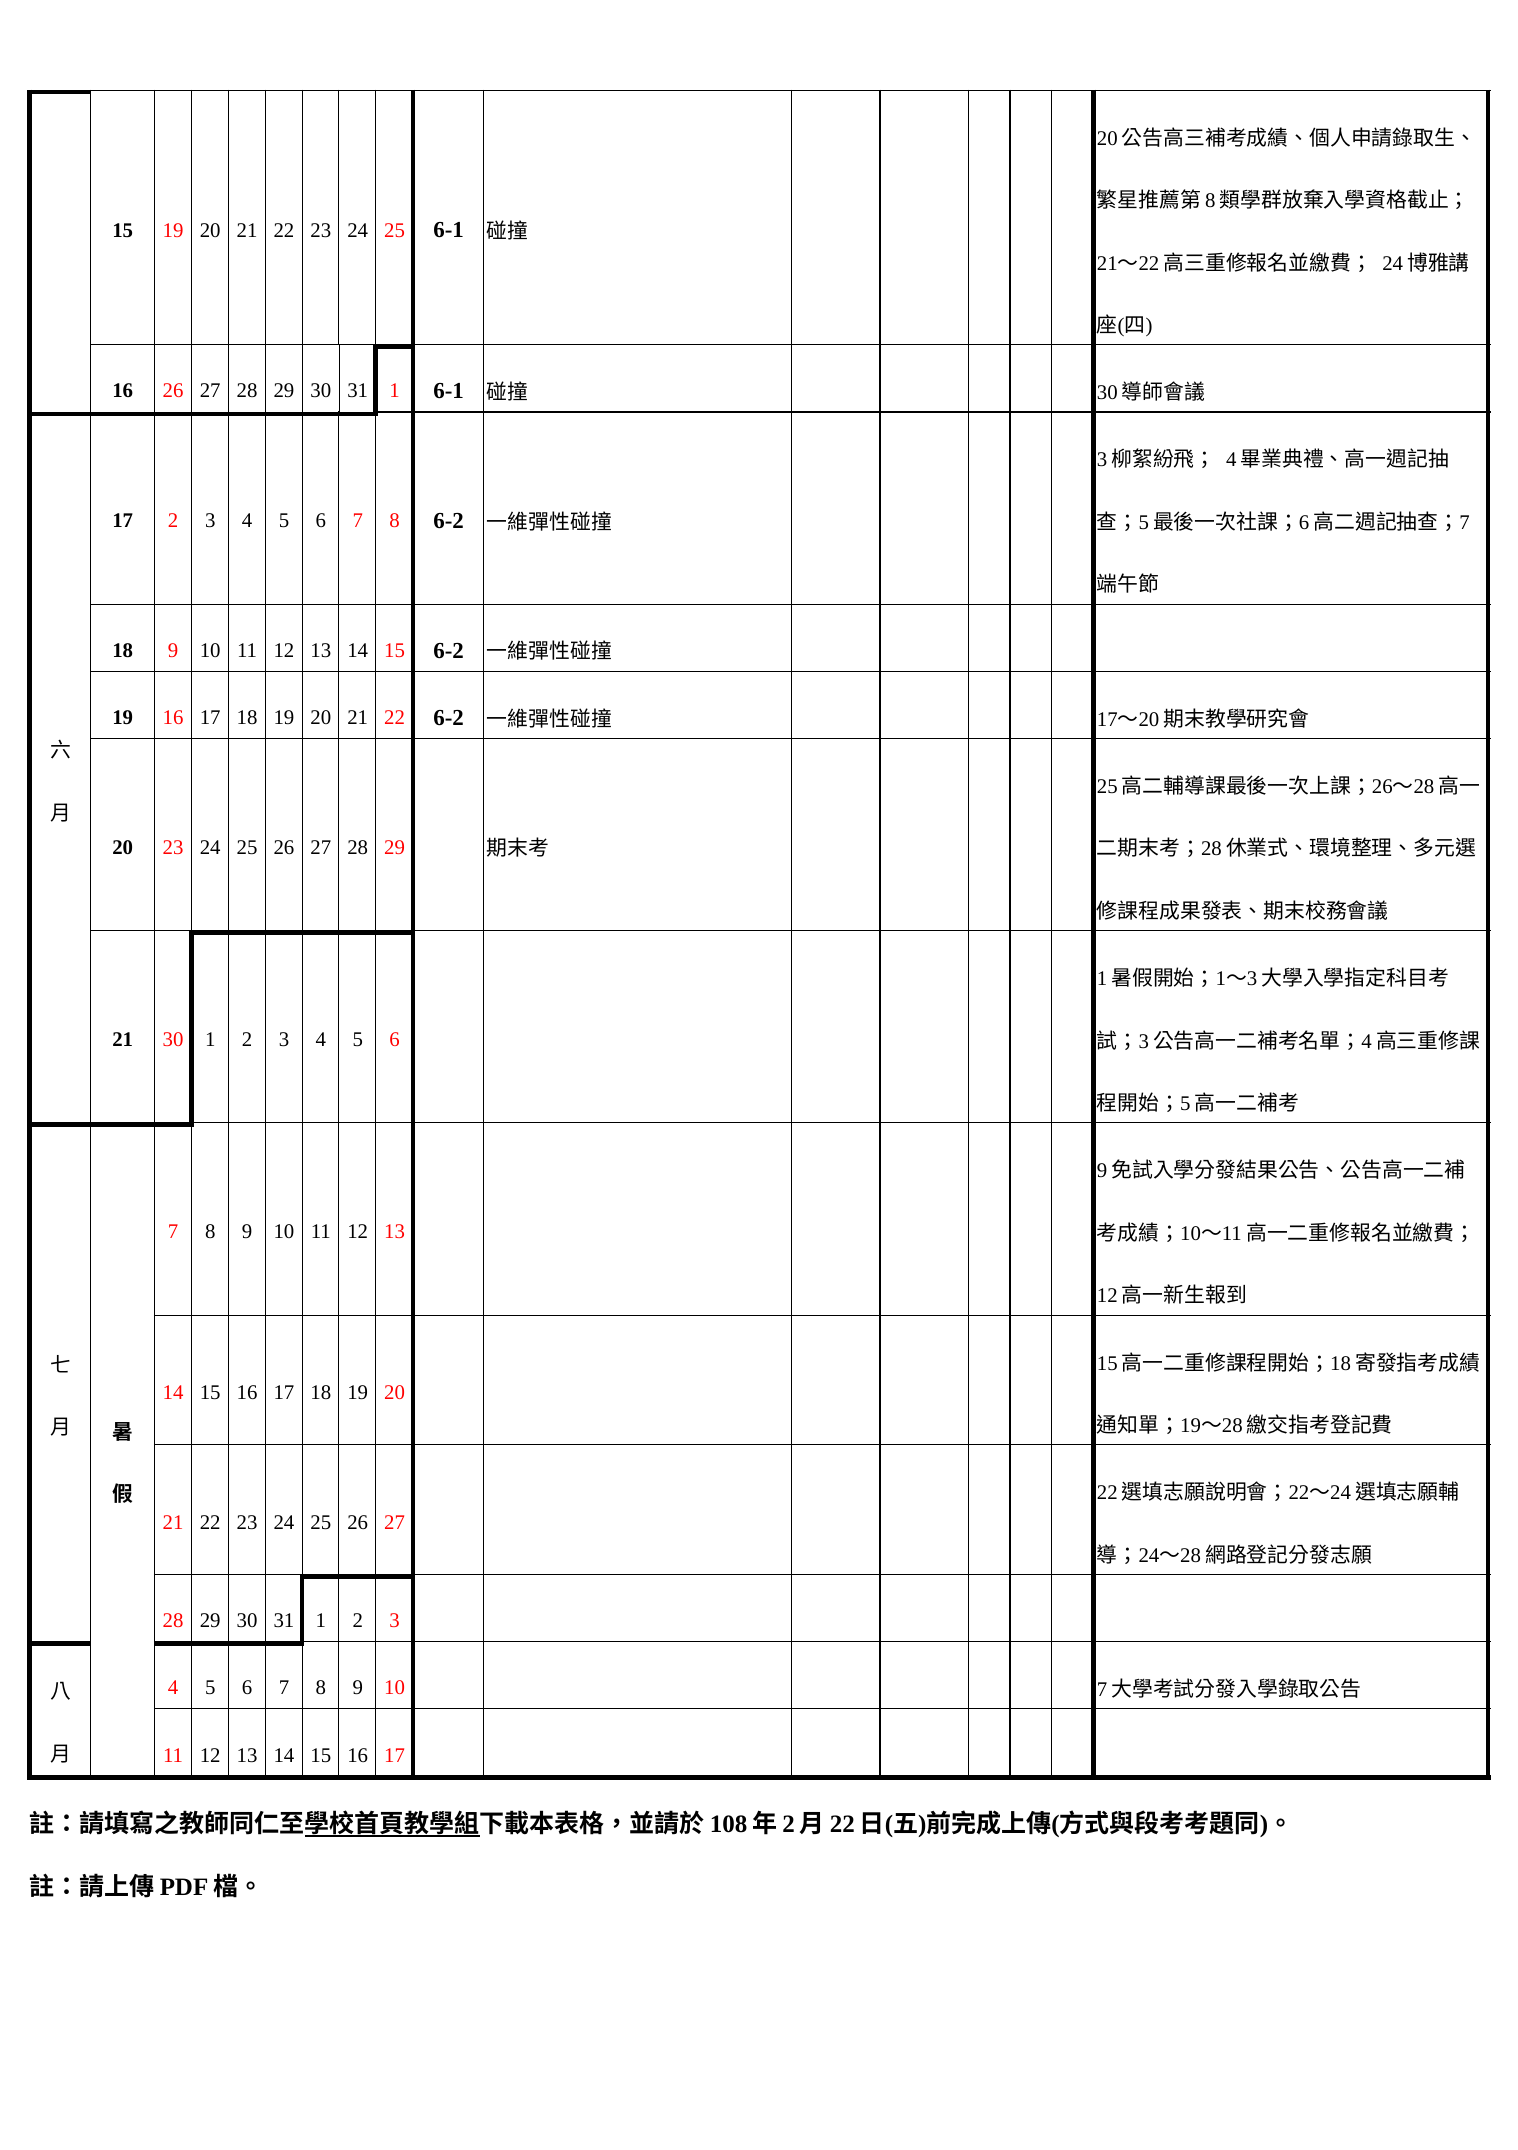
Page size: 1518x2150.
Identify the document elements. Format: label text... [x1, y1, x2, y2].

table_cell 9 [339, 1642, 375, 1708]
table_cell [1011, 345, 1051, 411]
table_cell [484, 1642, 791, 1708]
table_cell [1052, 1123, 1091, 1314]
table_cell 3柳絮紛飛； 4畢業典禮、高一週記抽查；5最後一次社課；6高二週記抽查；7端午節 [1096, 413, 1486, 603]
table_cell 一維彈性碰撞 [484, 413, 791, 603]
table_cell 9 [155, 605, 191, 671]
table_cell 24 [339, 91, 375, 344]
table_cell [969, 931, 1009, 1122]
table_cell 4 [229, 416, 265, 603]
table_cell [792, 91, 879, 344]
table_cell 14 [266, 1709, 302, 1775]
table_cell 13 [229, 1709, 265, 1775]
table_cell 25 [376, 91, 411, 344]
table_cell 12 [339, 1123, 375, 1314]
table_cell [1011, 1642, 1051, 1708]
table_cell [1011, 931, 1051, 1122]
table_cell 21 [229, 91, 265, 344]
table_cell 一維彈性碰撞 [484, 672, 791, 738]
table_cell 10 [192, 605, 228, 671]
table_cell 9 [229, 1123, 265, 1314]
table_cell 25高二輔導課最後一次上課；26～28高一二期末考；28休業式、環境整理、多元選修課程成果發表、期末校務會議 [1096, 739, 1486, 930]
table_cell 17 [91, 416, 154, 603]
table_cell 期末考 [484, 739, 791, 930]
table_cell [1096, 1709, 1486, 1775]
table_cell [484, 1445, 791, 1574]
table_cell [1052, 931, 1091, 1122]
table_cell [484, 1123, 791, 1314]
table_cell [881, 1642, 968, 1708]
table_cell 7大學考試分發入學錄取公告 [1096, 1642, 1486, 1708]
table_cell 6-2 [415, 672, 483, 738]
table_cell [1011, 1575, 1051, 1641]
table_cell [792, 1642, 879, 1708]
table_cell [969, 1709, 1009, 1775]
table_cell [792, 1709, 879, 1775]
table_cell 19 [339, 1316, 375, 1444]
table_cell 22 [376, 672, 411, 738]
table_cell 2 [229, 935, 265, 1122]
table_cell 31 [266, 1575, 300, 1641]
table_cell 4 [155, 1646, 191, 1708]
table_cell 六 月 [32, 416, 90, 1122]
table_cell 13 [303, 605, 338, 671]
table_cell [415, 1575, 483, 1641]
table_cell 22選填志願說明會；22～24選填志願輔導；24～28網路登記分發志願 [1096, 1445, 1486, 1574]
table_cell [1096, 1575, 1486, 1641]
table_cell 13 [376, 1123, 411, 1314]
table_cell 23 [303, 91, 338, 344]
table_cell 4 [303, 935, 338, 1122]
table_cell [415, 1316, 483, 1444]
table_cell [881, 91, 968, 344]
table_cell 15 [303, 1709, 338, 1775]
table_cell 碰撞 [484, 345, 791, 411]
table_cell [1052, 1709, 1091, 1775]
table_cell 16 [91, 345, 154, 411]
table_cell 2 [339, 1579, 375, 1641]
table_cell 6 [229, 1646, 265, 1708]
table_cell [415, 1445, 483, 1574]
table_cell 8 [376, 413, 411, 603]
table_cell [1011, 91, 1051, 344]
table_cell 8 [192, 1123, 228, 1314]
table_cell 23 [229, 1445, 265, 1574]
table_cell 18 [229, 672, 265, 738]
table_cell [1052, 1575, 1091, 1641]
table_cell 20公告高三補考成績、個人申請錄取生、繁星推薦第8類學群放棄入學資格截止；21～22高三重修報名並繳費； 24博雅講座(四) [1096, 91, 1486, 344]
table_cell 15 [376, 605, 411, 671]
table_cell 22 [192, 1445, 228, 1574]
table_cell 20 [303, 672, 338, 738]
table_cell [969, 605, 1009, 671]
table_cell 七 月 [32, 1127, 90, 1641]
table_cell 28 [155, 1575, 191, 1641]
table_cell 29 [376, 739, 411, 930]
table_cell 10 [266, 1123, 302, 1314]
table_cell [1052, 739, 1091, 930]
table_cell 5 [339, 935, 375, 1122]
table_cell 14 [339, 605, 375, 671]
table_cell 28 [339, 739, 375, 930]
table_cell 7 [266, 1646, 302, 1708]
table_cell [1052, 413, 1091, 603]
table_cell 16 [155, 672, 191, 738]
table_cell [881, 672, 968, 738]
table_cell [881, 345, 968, 411]
table_cell 6-1 [415, 91, 483, 344]
table_cell [792, 345, 879, 411]
table_cell [881, 931, 968, 1122]
table_cell [1011, 739, 1051, 930]
table_cell [881, 1316, 968, 1444]
table_cell [881, 1123, 968, 1314]
table_cell 6-2 [415, 605, 483, 671]
text 註：請上傳PDF檔。 [29, 1843, 1488, 1905]
table_cell [881, 1575, 968, 1641]
table_cell 20 [91, 739, 154, 930]
table_cell [1011, 605, 1051, 671]
table_cell 27 [303, 739, 338, 930]
table_cell [1011, 1445, 1051, 1574]
table_cell 29 [266, 345, 302, 411]
table_cell 1暑假開始；1～3大學入學指定科目考試；3公告高一二補考名單；4高三重修課程開始；5高一二補考 [1096, 931, 1486, 1122]
table_cell 30 [303, 345, 339, 411]
table_cell 23 [155, 739, 191, 930]
table_cell 19 [155, 91, 191, 344]
table_cell [1052, 91, 1091, 344]
table_cell 5 [266, 416, 302, 603]
table_cell [1011, 1709, 1051, 1775]
table_cell [415, 931, 483, 1122]
table_cell 25 [303, 1445, 338, 1574]
table_cell 29 [192, 1575, 228, 1641]
table_cell [484, 1709, 791, 1775]
table_cell 1 [304, 1579, 338, 1641]
table_cell [792, 1445, 879, 1574]
table_cell [881, 1709, 968, 1775]
table_cell 6-1 [415, 345, 483, 411]
table_cell [969, 1445, 1009, 1574]
table_cell 17 [192, 672, 228, 738]
table_cell 3 [192, 416, 228, 603]
table_cell 2 [155, 416, 191, 603]
table_cell [792, 672, 879, 738]
table_cell [792, 739, 879, 930]
table_cell [792, 1123, 879, 1314]
table_cell [969, 1316, 1009, 1444]
table_cell 17 [376, 1709, 411, 1775]
table_cell 19 [266, 672, 302, 738]
table_cell 26 [155, 345, 191, 411]
table_cell [1052, 1316, 1091, 1444]
table_cell [1011, 413, 1051, 603]
table_cell 19 [91, 672, 154, 738]
table_cell [969, 91, 1009, 344]
table_cell [792, 605, 879, 671]
table_cell 18 [91, 605, 154, 671]
table_cell 17 [266, 1316, 302, 1444]
table_cell 21 [155, 1445, 191, 1574]
table_cell 12 [266, 605, 302, 671]
table_cell 6-2 [415, 413, 483, 603]
table_cell [1052, 605, 1091, 671]
table_cell 5 [192, 1646, 228, 1708]
table_cell 10 [376, 1642, 411, 1708]
table_cell [792, 1316, 879, 1444]
table_cell 7 [339, 416, 375, 603]
table_cell 一維彈性碰撞 [484, 605, 791, 671]
table_cell 1 [378, 349, 411, 411]
table_cell 20 [376, 1316, 411, 1444]
table_cell [881, 1445, 968, 1574]
table_cell 3 [266, 935, 302, 1122]
table_cell 18 [303, 1316, 338, 1444]
table_cell 26 [339, 1445, 375, 1574]
table_cell [1096, 605, 1486, 671]
table_cell 1 [194, 935, 228, 1122]
table_cell 碰撞 [484, 91, 791, 344]
table_cell 14 [155, 1316, 191, 1444]
table_cell [1011, 1316, 1051, 1444]
table_cell [792, 413, 879, 603]
table_cell [415, 1642, 483, 1708]
table_cell 20 [192, 91, 228, 344]
table_cell [1052, 1642, 1091, 1708]
table_cell [415, 1123, 483, 1314]
table_cell [484, 1316, 791, 1444]
table_cell 15 [91, 91, 154, 344]
table_cell 24 [266, 1445, 302, 1574]
table_cell [484, 1575, 791, 1641]
table_cell 15高一二重修課程開始；18寄發指考成績通知單；19～28繳交指考登記費 [1096, 1316, 1486, 1444]
table_cell [792, 931, 879, 1122]
table_cell 21 [91, 931, 154, 1122]
table_cell 22 [266, 91, 302, 344]
table_cell 12 [192, 1709, 228, 1775]
table_cell [969, 1123, 1009, 1314]
table_cell 24 [192, 739, 228, 930]
table_cell 28 [229, 345, 265, 411]
table_cell 11 [303, 1123, 338, 1314]
table_cell [881, 739, 968, 930]
table_cell 31 [340, 345, 373, 411]
table_cell 30導師會議 [1096, 345, 1486, 411]
table_cell [969, 1642, 1009, 1708]
table_cell [1052, 672, 1091, 738]
table_cell 暑 假 [91, 1127, 154, 1775]
table_cell [969, 739, 1009, 930]
table_cell 八 月 [32, 1646, 90, 1775]
table_cell 11 [155, 1709, 191, 1775]
table_cell 26 [266, 739, 302, 930]
table_cell [1052, 1445, 1091, 1574]
table_cell 30 [155, 931, 189, 1122]
table_cell [1052, 345, 1091, 411]
table_cell 16 [339, 1709, 375, 1775]
table_cell 27 [376, 1445, 411, 1574]
table_cell 21 [339, 672, 375, 738]
table_cell 30 [229, 1575, 265, 1641]
table_cell [881, 413, 968, 603]
table_cell 17～20期末教學研究會 [1096, 672, 1486, 738]
table_cell 8 [303, 1642, 338, 1708]
table_cell [969, 413, 1009, 603]
table_cell [415, 1709, 483, 1775]
table_cell 16 [229, 1316, 265, 1444]
table_cell 27 [192, 345, 228, 411]
table_cell [32, 94, 90, 411]
table_cell 3 [376, 1579, 411, 1641]
table_cell [792, 1575, 879, 1641]
table_cell 15 [192, 1316, 228, 1444]
text 註：請填寫之教師同仁至學校首頁教學組下載本表格，並請於108年2月22日(五)前完成上傳(方式與段考考題同)。 [29, 1780, 1488, 1843]
table_cell [415, 739, 483, 930]
table_cell [1011, 1123, 1051, 1314]
table_cell 25 [229, 739, 265, 930]
table_cell 6 [376, 935, 411, 1122]
table_cell [881, 605, 968, 671]
table_cell 11 [229, 605, 265, 671]
table_cell [484, 931, 791, 1122]
table_cell 9免試入學分發結果公告、公告高一二補考成績；10～11高一二重修報名並繳費；12高一新生報到 [1096, 1123, 1486, 1314]
table_cell [969, 1575, 1009, 1641]
table_cell [969, 345, 1009, 411]
table_cell [1011, 672, 1051, 738]
table_cell [969, 672, 1009, 738]
table_cell 7 [155, 1127, 191, 1314]
table_cell 6 [303, 416, 338, 603]
